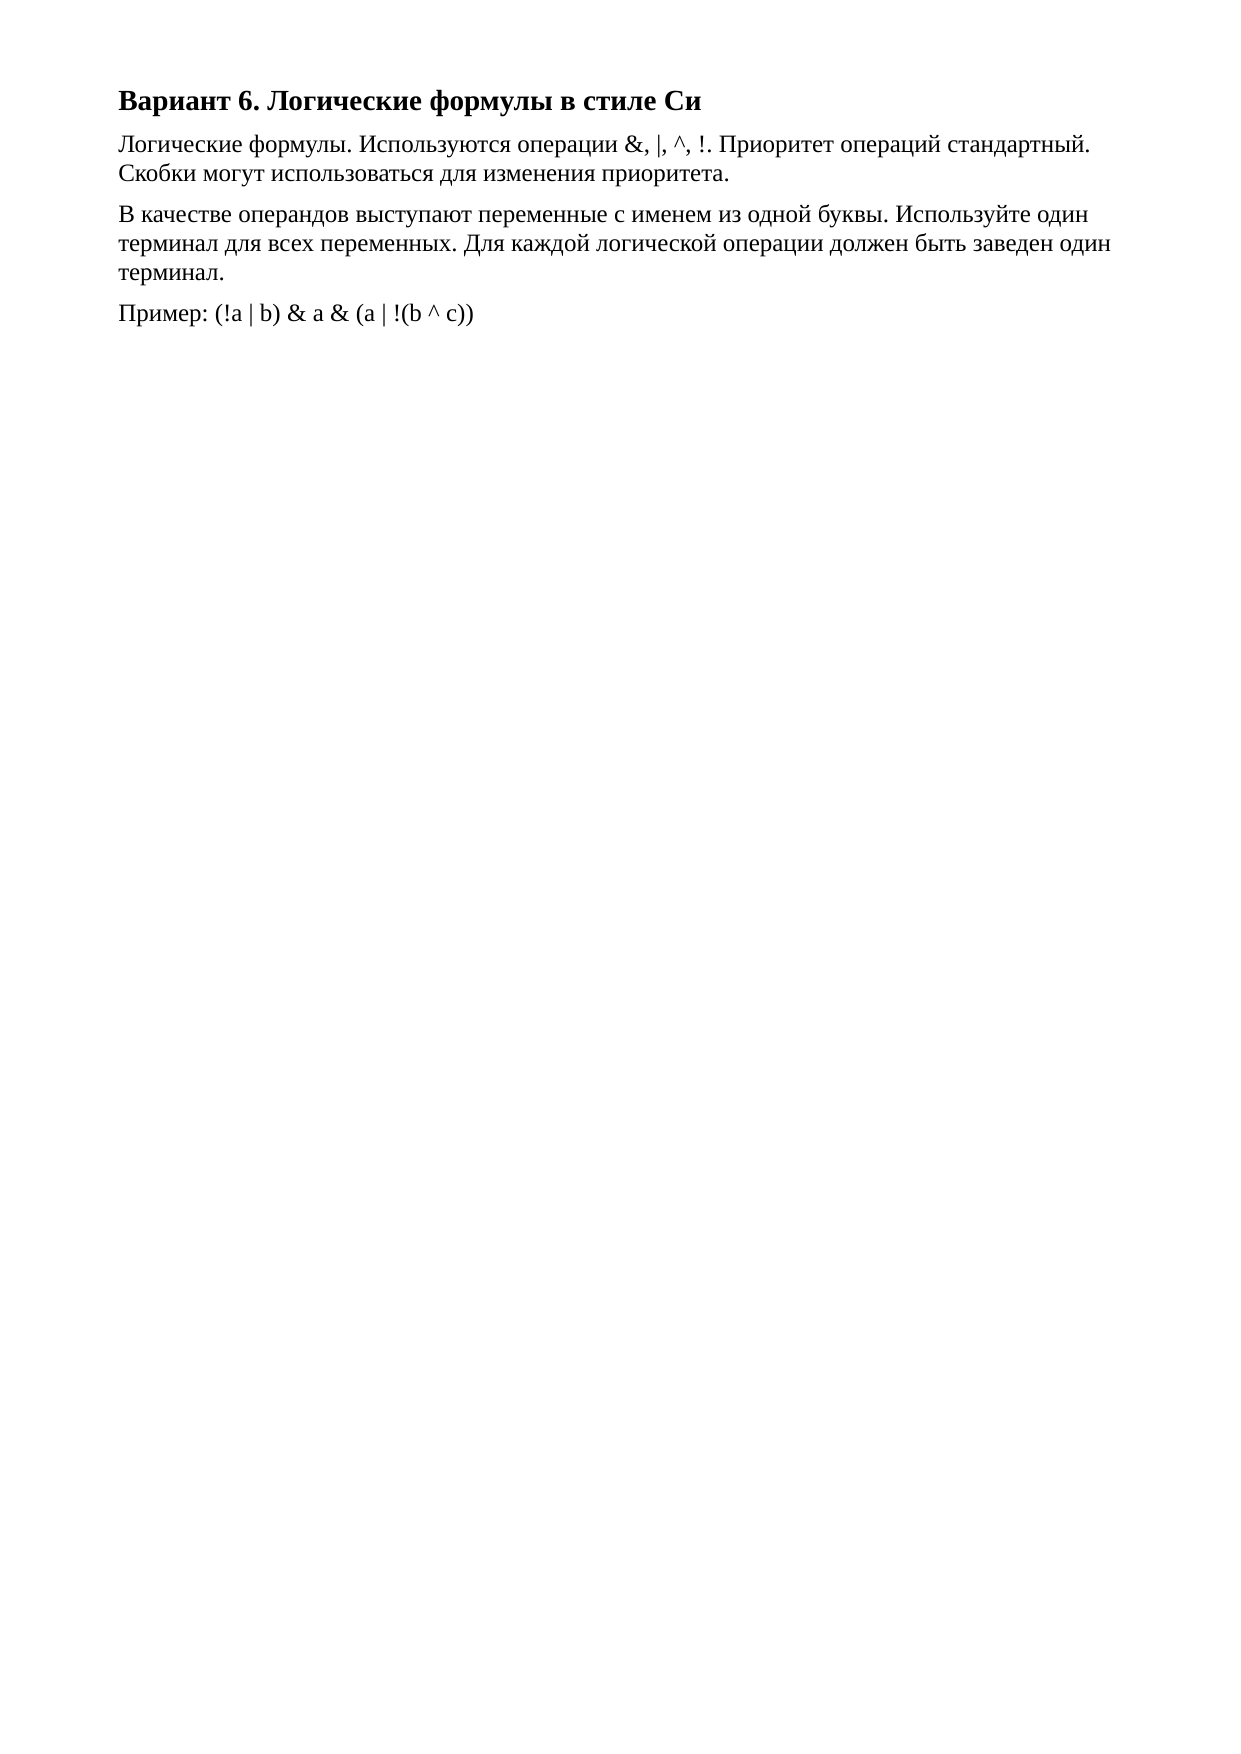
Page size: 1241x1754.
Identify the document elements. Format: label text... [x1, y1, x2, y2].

text Логические формулы. Используются операции &, |, ^, !. Приоритет операций стандартный. Скобки могут использоваться для изменения приоритета. [118, 129, 1122, 187]
subtitle Вариант 6. Логические формулы в стиле Си [118, 83, 1122, 117]
text Пример: (!a | b) & a & (a | !(b ^ c)) [118, 298, 1122, 327]
text В качестве операндов выступают переменные с именем из одной буквы. Используйте один терминал для всех переменных. Для каждой логической операции должен быть заведен один терминал. [118, 199, 1122, 285]
